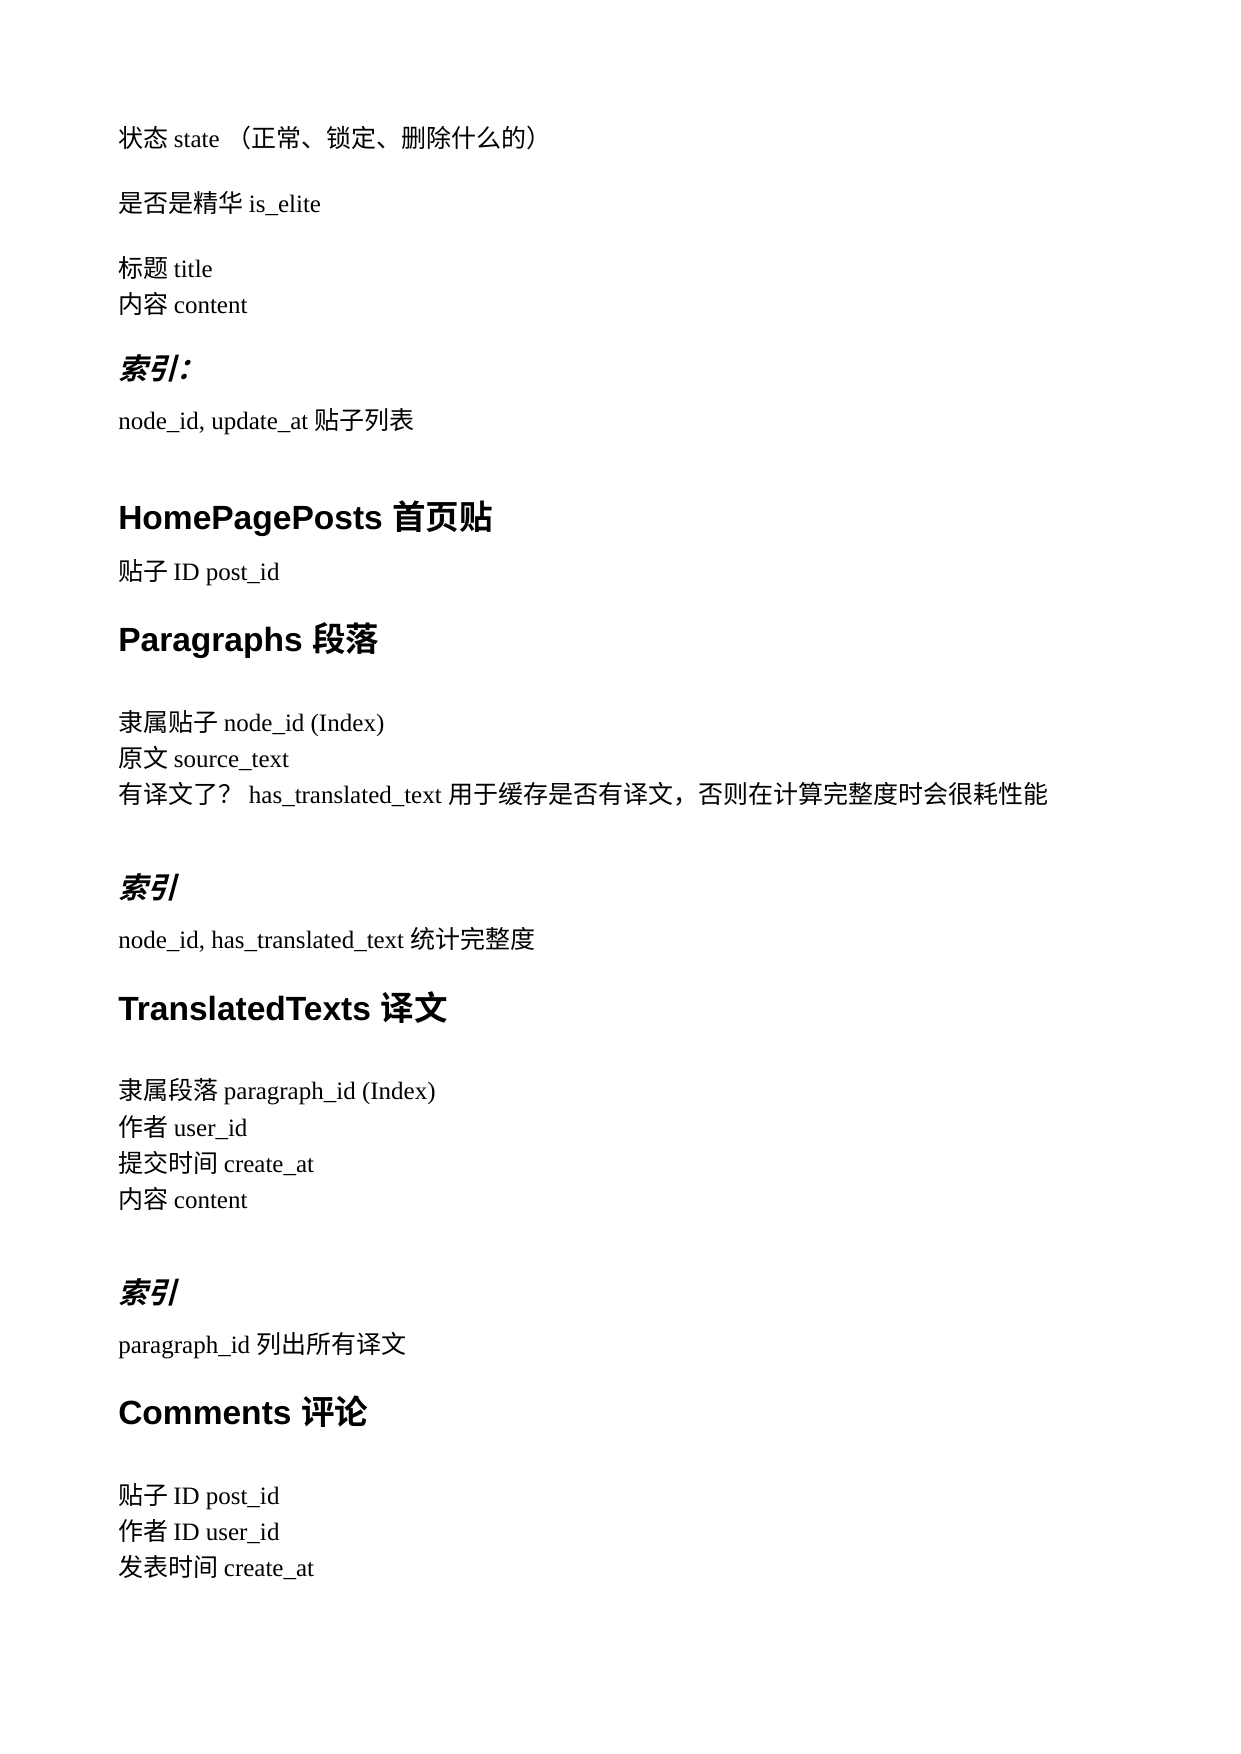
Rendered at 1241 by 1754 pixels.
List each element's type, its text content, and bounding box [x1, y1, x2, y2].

text node_id, update_at 贴子列表 [118, 400, 1122, 437]
subtitle 索引： [118, 346, 1122, 388]
subtitle Paragraphs 段落 [118, 613, 1122, 661]
text 贴子ID post_id [118, 1475, 1122, 1512]
text 贴子ID post_id [118, 551, 1122, 588]
text 内容 content [118, 284, 1122, 321]
subtitle Comments 评论 [118, 1386, 1122, 1434]
text node_id, has_translated_text 统计完整度 [118, 920, 1122, 956]
text 原文 source_text [118, 739, 1122, 775]
text 有译文了？ has_translated_text 用于缓存是否有译文，否则在计算完整度时会很耗性能 [118, 775, 1122, 811]
subtitle TranslatedTexts 译文 [118, 981, 1122, 1029]
text 作者ID user_id [118, 1512, 1122, 1548]
subtitle HomePagePosts 首页贴 [118, 490, 1122, 539]
text 发表时间 create_at [118, 1548, 1122, 1584]
text 作者 user_id [118, 1107, 1122, 1143]
subtitle 索引 [118, 865, 1122, 907]
text 标题 title [118, 248, 1122, 284]
text 提交时间 create_at [118, 1143, 1122, 1179]
text 状态 state （正常、锁定、删除什么的） [118, 118, 1122, 154]
text 隶属段落 paragraph_id (Index) [118, 1071, 1122, 1107]
text 内容 content [118, 1179, 1122, 1216]
subtitle 索引 [118, 1269, 1122, 1312]
text 隶属贴子 node_id (Index) [118, 702, 1122, 739]
text paragraph_id 列出所有译文 [118, 1324, 1122, 1361]
text 是否是精华 is_elite [118, 183, 1122, 219]
